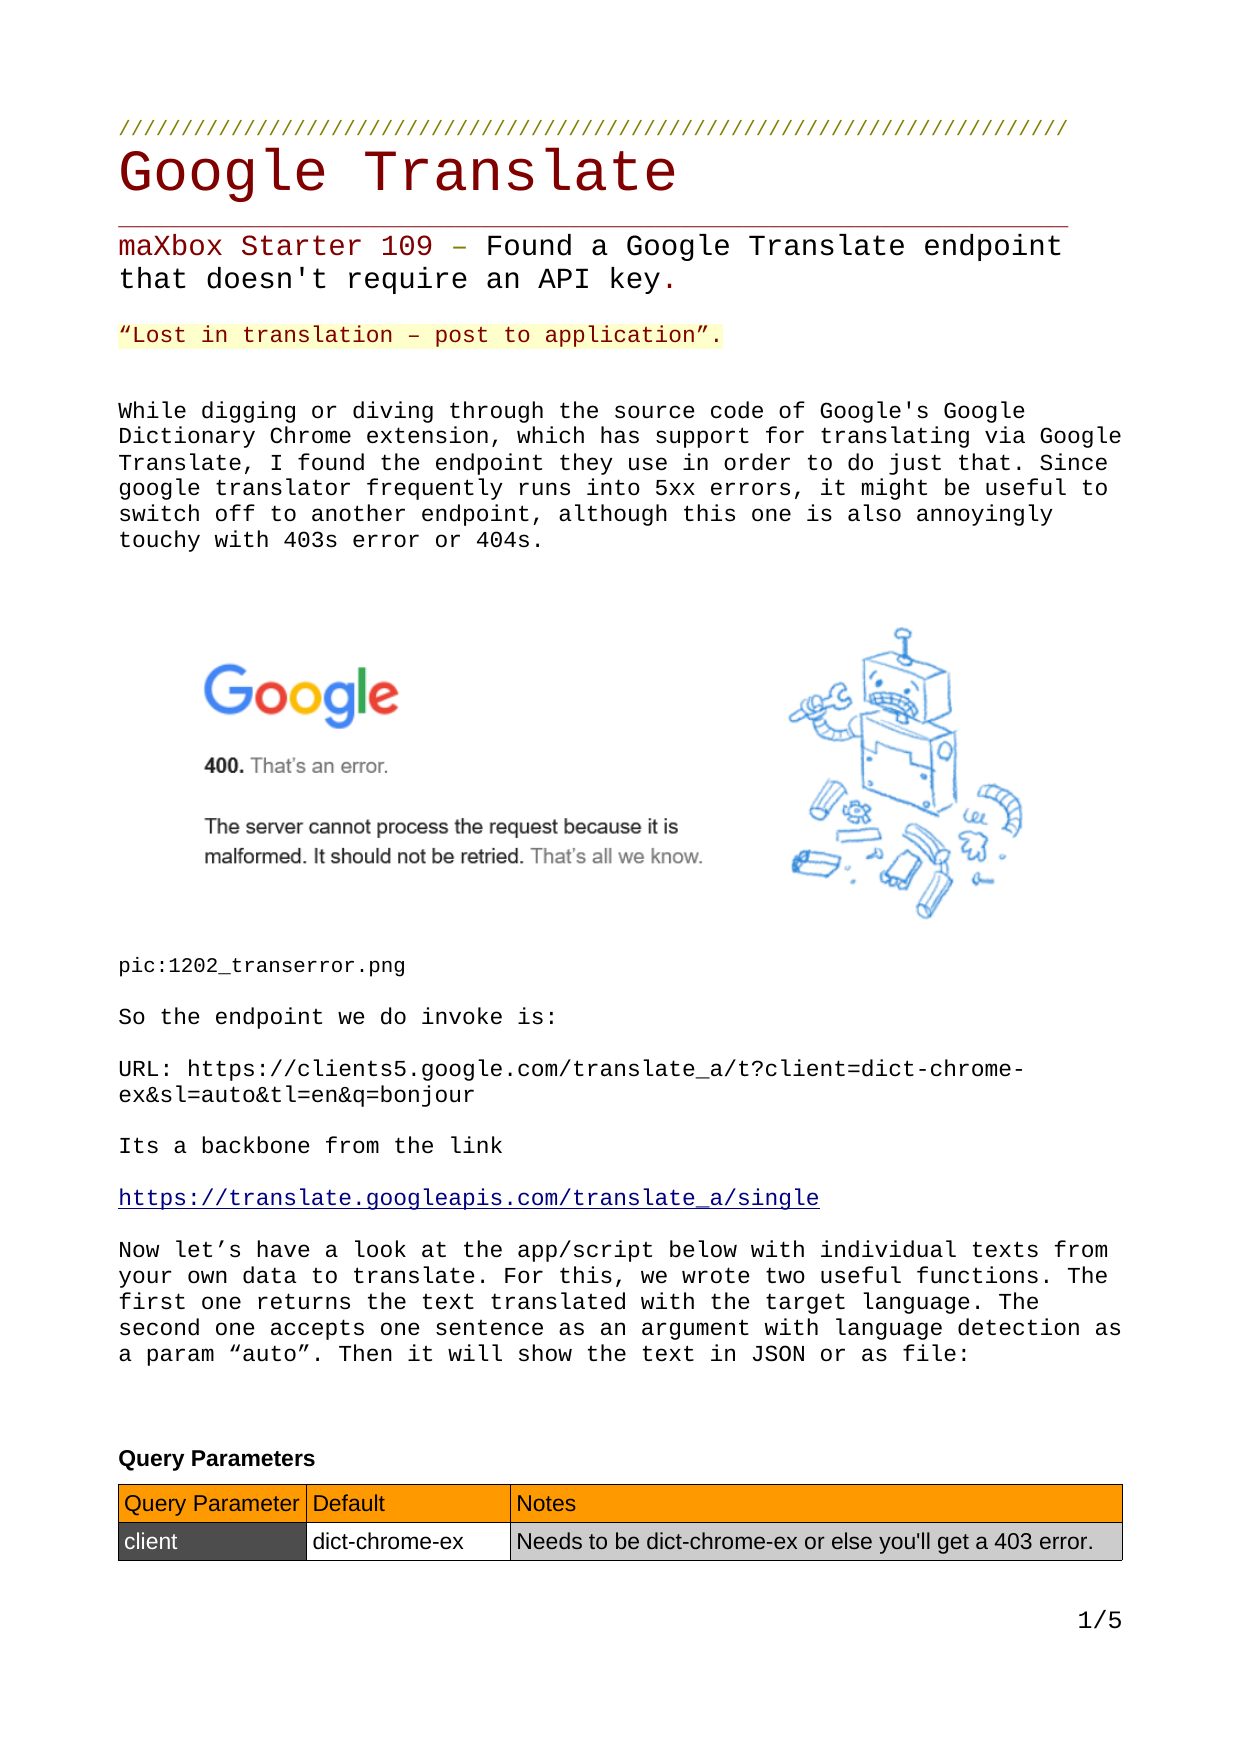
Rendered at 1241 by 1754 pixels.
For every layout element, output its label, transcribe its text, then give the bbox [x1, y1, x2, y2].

text So the endpoint we do invoke is: [118, 1005, 1122, 1031]
picture [124, 580, 1116, 956]
text Now let’s have a look at the app/script below with individual texts from your own data to translate. For this, we wrote two useful functions. The first one returns the text translated with the target language. The second one accepts one sentence as an argument with language detection as a param “auto”. Then it will show the text in JSON or as file: [118, 1238, 1122, 1368]
table_header Query Parameter [119, 1485, 306, 1522]
text URL: https://clients5.google.com/translate_a/t?client=dict-chrome-ex&sl=auto&tl=en&q=bonjour [118, 1057, 1122, 1109]
table_cell dict-chrome-ex [307, 1523, 510, 1560]
table_cell client [119, 1523, 306, 1560]
text pic:1202_transerror.png [118, 581, 1122, 979]
text ____________________________________________________________________________ [118, 208, 1122, 231]
text Its a backbone from the link [118, 1135, 1122, 1161]
text Google Translate [118, 142, 1122, 208]
text “Lost in translation – post to application”. [118, 323, 1122, 349]
text While digging or diving through the source code of Google's Google Dictionary Chrome extension, which has support for translating via Google Translate, I found the endpoint they use in order to do just that. Since google translator frequently runs into 5xx errors, it might be useful to switch off to another endpoint, although this one is also annoyingly touchy with 403s error or 404s. [118, 399, 1122, 554]
text https://translate.googleapis.com/translate_a/single [118, 1187, 1122, 1213]
text //////////////////////////////////////////////////////////////////////////// [118, 118, 1122, 142]
table_header Default [307, 1485, 510, 1522]
table_cell Needs to be dict-chrome-ex or else you'll get a 403 error. [511, 1523, 1122, 1560]
text maXbox Starter 109 – Found a Google Translate endpoint that doesn't require an API key. [118, 231, 1122, 297]
table_header Notes [511, 1485, 1122, 1522]
subtitle Query Parameters [118, 1445, 1122, 1471]
